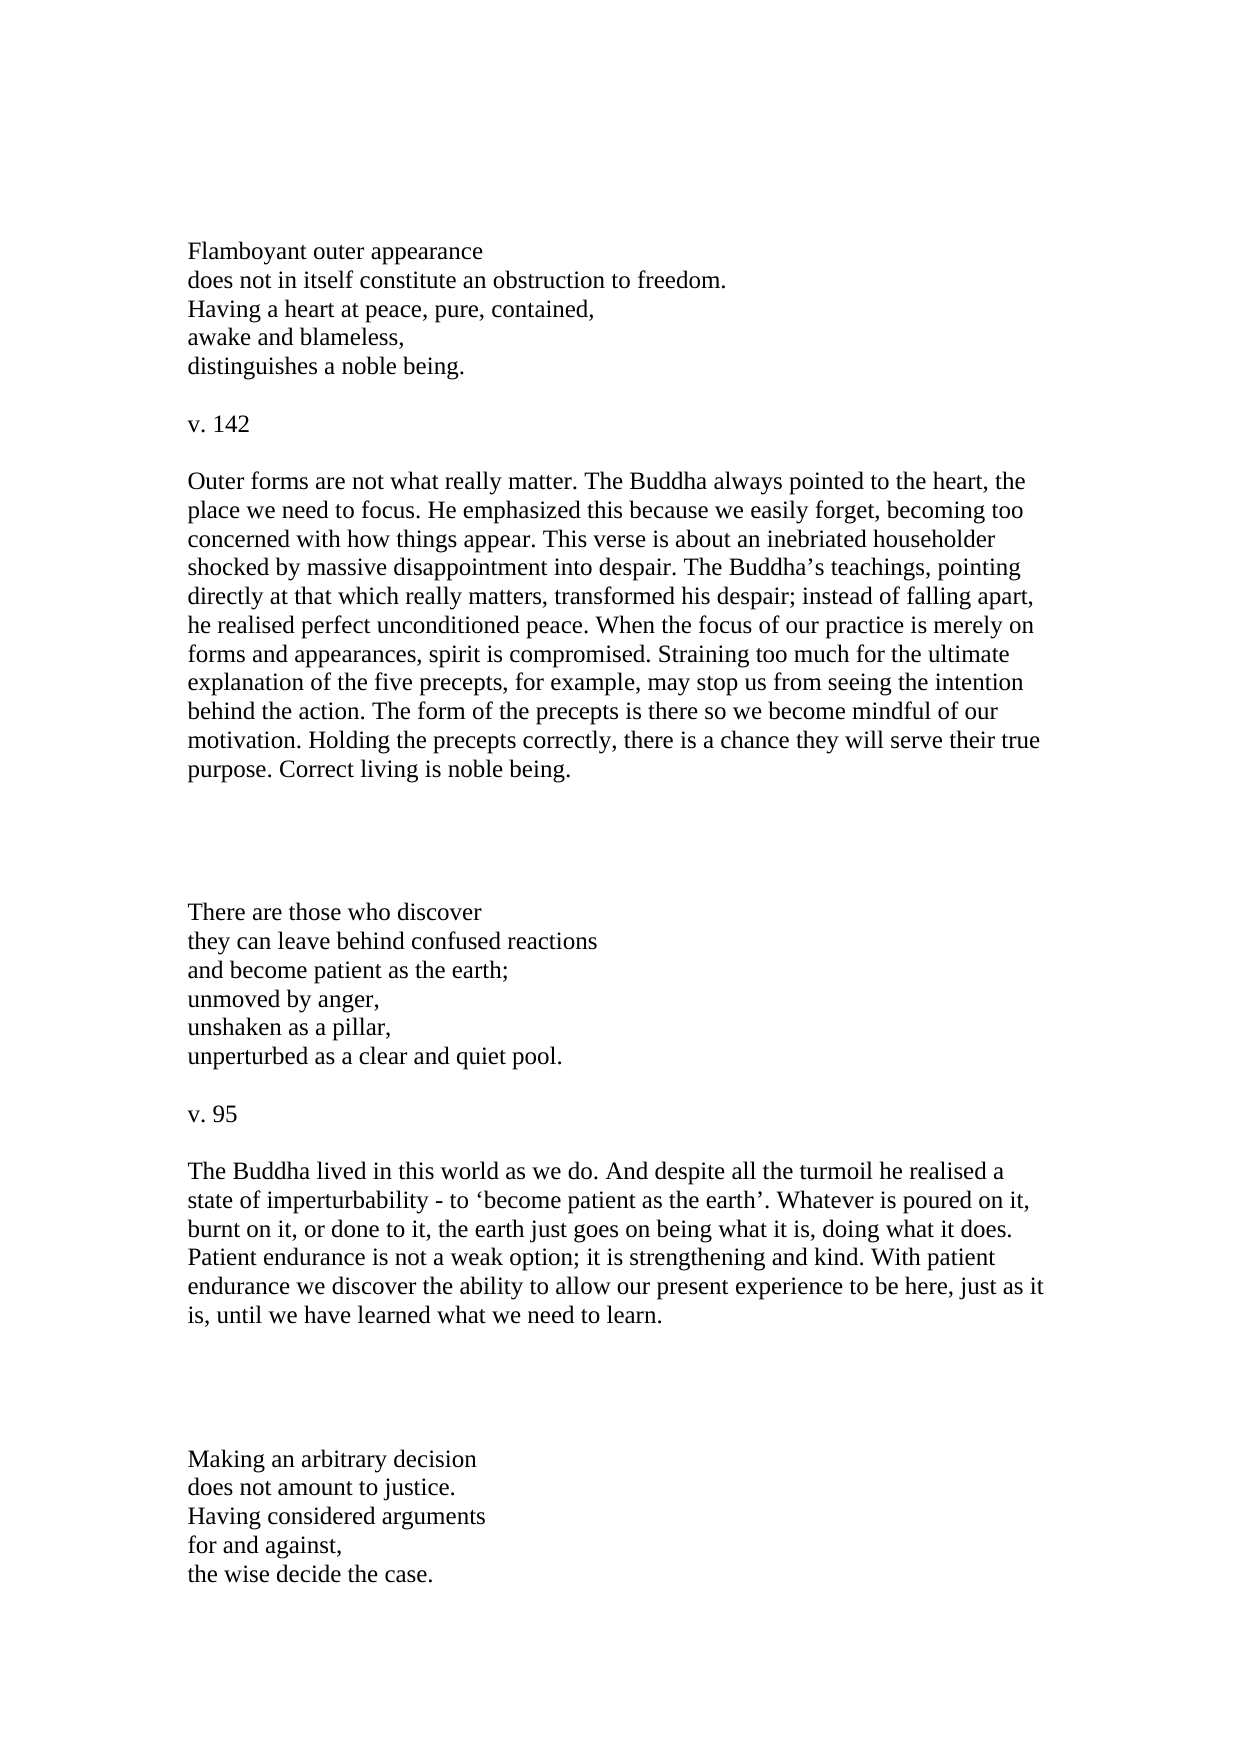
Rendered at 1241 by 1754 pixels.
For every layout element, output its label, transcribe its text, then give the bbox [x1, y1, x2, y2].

text v. 142 [187, 409, 1053, 437]
text unperturbed as a clear and quiet pool. [187, 1041, 1053, 1070]
text There are those who discover [187, 897, 1053, 926]
text Outer forms are not what really matter. The Buddha always pointed to the heart, the place we need to focus. He emphasized this because we easily forget, becoming too concerned with how things appear. This verse is about an inebriated householder shocked by massive disappointment into despair. The Buddha’s teachings, pointing directly at that which really matters, transformed his despair; instead of falling apart, he realised perfect unconditioned peace. When the focus of our practice is merely on forms and appearances, spirit is compromised. Straining too much for the ultimate explanation of the five precepts, for example, may stop us from seeing the intention behind the action. The form of the precepts is there so we become mindful of our motivation. Holding the precepts correctly, there is a chance they will serve their true purpose. Correct living is noble being. [187, 466, 1053, 782]
text Having a heart at peace, pure, contained, [187, 294, 1053, 322]
text unmoved by anger, [187, 984, 1053, 1012]
text distinguishes a noble being. [187, 351, 1053, 380]
text for and against, [187, 1530, 1053, 1559]
text The Buddha lived in this world as we do. And despite all the turmoil he realised a state of imperturbability - to ‘become patient as the earth’. Whatever is poured on it, burnt on it, or done to it, the earth just goes on being what it is, doing what it does. Patient endurance is not a weak option; it is strengthening and kind. With patient endurance we discover the ability to allow our present experience to be here, just as it is, until we have learned what we need to learn. [187, 1156, 1053, 1329]
text and become patient as the earth; [187, 955, 1053, 984]
text does not in itself constitute an obstruction to freedom. [187, 265, 1053, 294]
text Flamboyant outer appearance [187, 236, 1053, 265]
text the wise decide the case. [187, 1559, 1053, 1587]
text Having considered arguments [187, 1501, 1053, 1530]
text Making an arbitrary decision [187, 1444, 1053, 1472]
text v. 95 [187, 1099, 1053, 1127]
text does not amount to justice. [187, 1472, 1053, 1501]
text unshaken as a pillar, [187, 1012, 1053, 1041]
text they can leave behind confused reactions [187, 926, 1053, 955]
text awake and blameless, [187, 322, 1053, 351]
